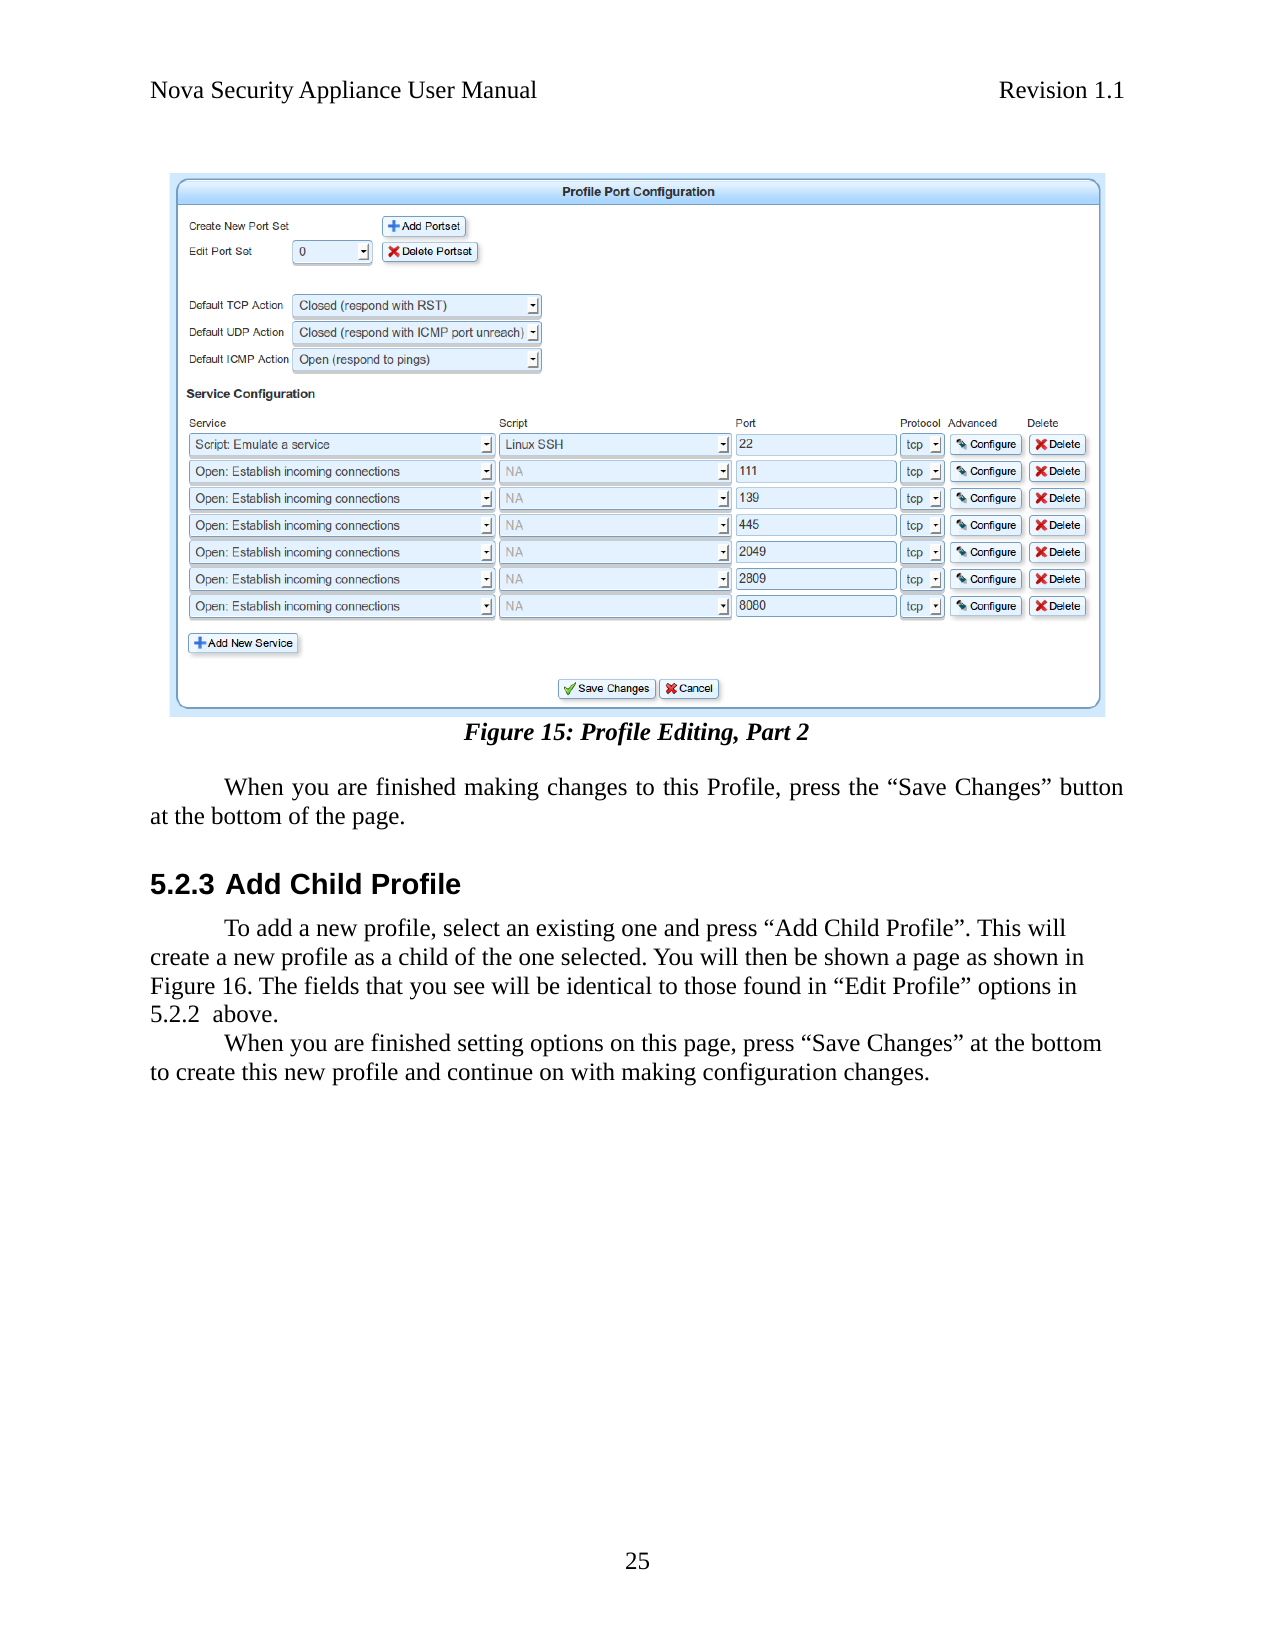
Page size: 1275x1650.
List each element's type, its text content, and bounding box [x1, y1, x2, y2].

subtitle When you are finished setting options on this page, press “Save Changes” at the bottom to create this new profile and continue on with making configuration changes. [150, 1028, 1125, 1086]
subtitle Add Child Profile [150, 867, 1125, 901]
text When you are finished making changes to this Profile, press the “Save Changes” button at the bottom of the page. [150, 162, 1125, 830]
picture [169, 173, 1106, 717]
text Figure 15: Profile Editing, Part 2 [169, 717, 1106, 746]
subtitle To add a new profile, select an existing one and press “Add Child Profile”. This will create a new profile as a child of the one selected. You will then be shown a page as shown in Figure 16. The fields that you see will be identical to those found in “Edit Profile” options in 5.2.2 above. [150, 913, 1125, 1028]
